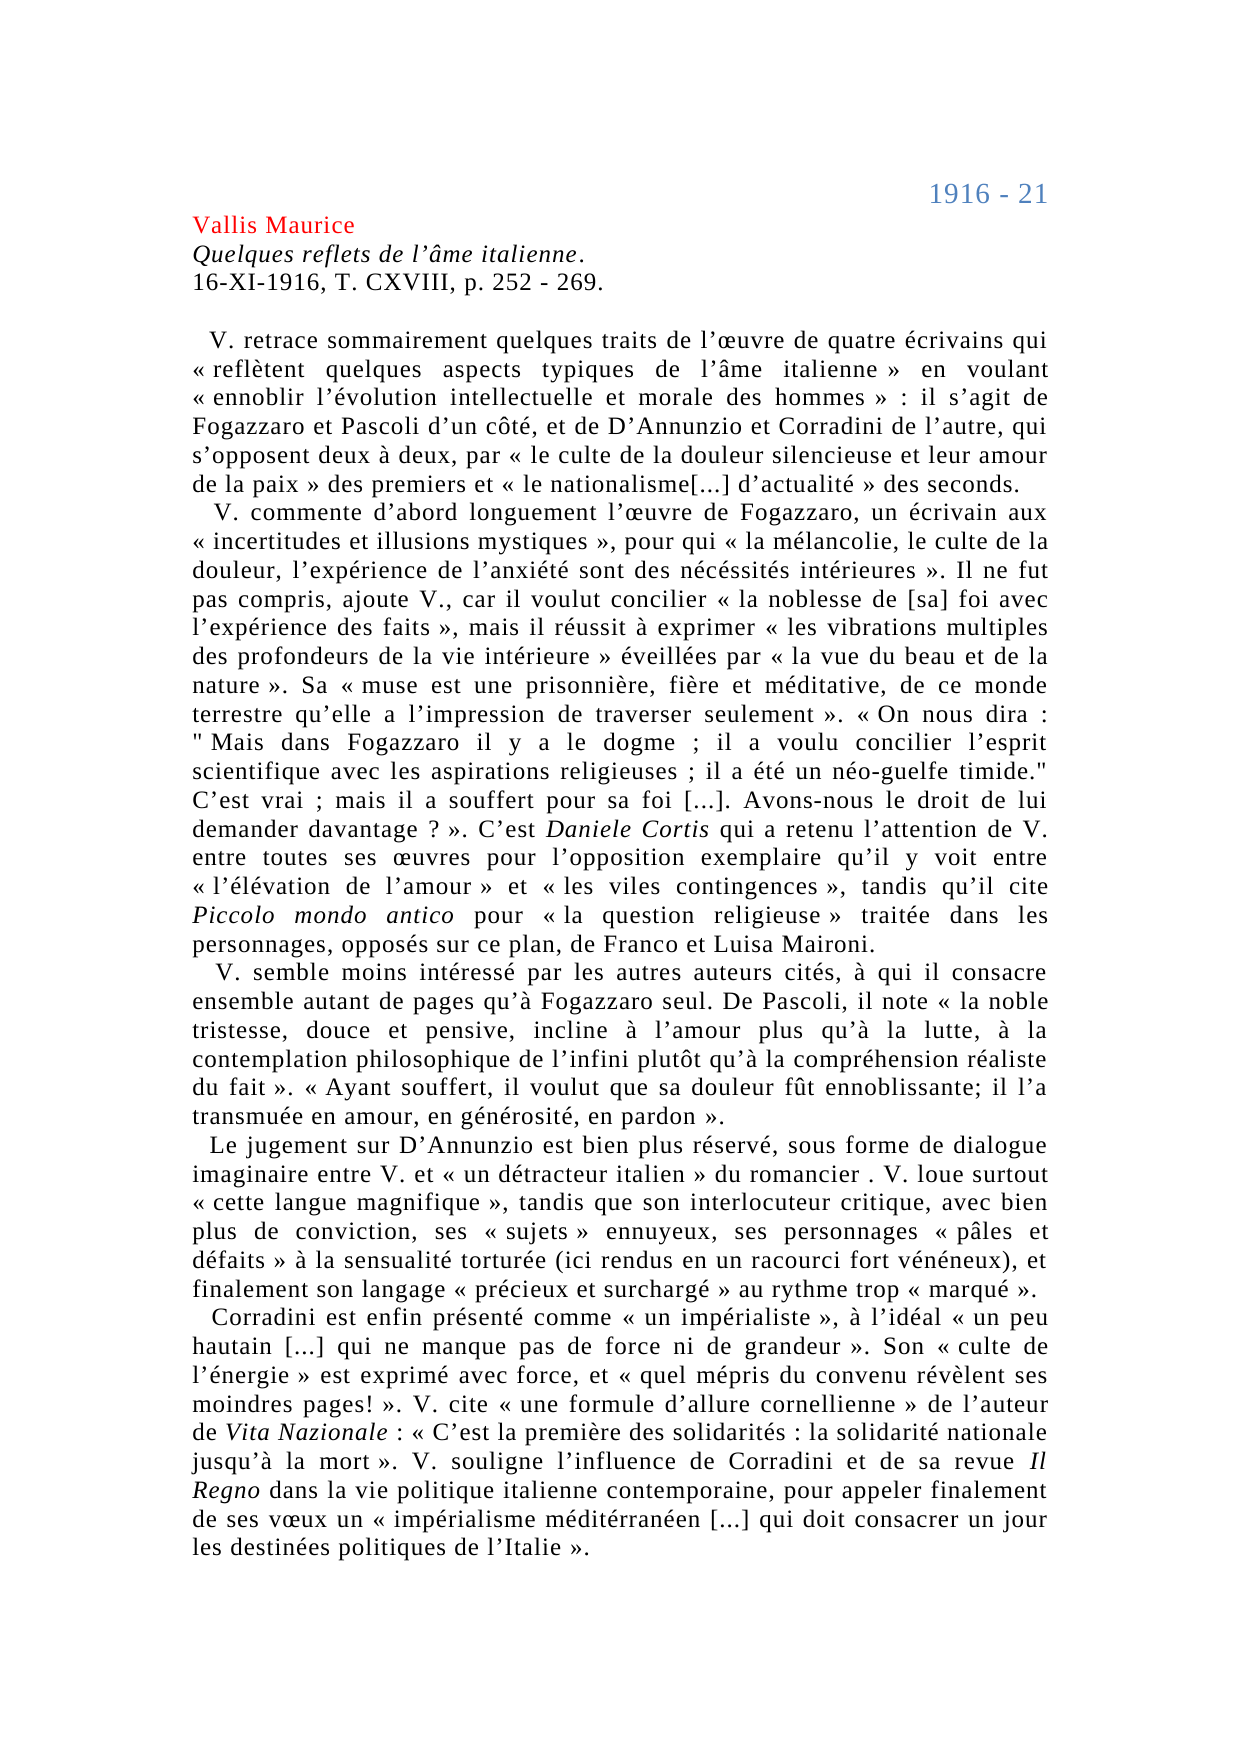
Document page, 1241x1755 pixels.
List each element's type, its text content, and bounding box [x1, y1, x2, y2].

text V. semble moins intéressé par les autres auteurs cités, à qui il consacre ensemble autant de pages qu’à Fogazzaro seul. De Pascoli, il note « la noble tristesse, douce et pensive, incline à l’amour plus qu’à la lutte, à la contemplation philosophique de l’infini plutôt qu’à la compréhension réaliste du fait ». « Ayant souffert, il voulut que sa douleur fût ennoblissante; il l’a transmuée en amour, en générosité, en pardon ». [192, 957, 1048, 1130]
text V. commente d’abord longuement l’œuvre de Fogazzaro, un écrivain aux « incertitudes et illusions mystiques », pour qui « la mélancolie, le culte de la douleur, l’expérience de l’anxiété sont des nécéssités intérieures ». Il ne fut pas compris, ajoute V., car il voulut concilier « la noblesse de [sa] foi avec l’expérience des faits », mais il réussit à exprimer « les vibrations multiples des profondeurs de la vie intérieure » éveillées par « la vue du beau et de la nature ». Sa « muse est une prisonnière, fière et méditative, de ce monde terrestre qu’elle a l’impression de traverser seulement ». « On nous dira : " Mais dans Fogazzaro il y a le dogme ; il a voulu concilier l’esprit scientifique avec les aspirations religieuses ; il a été un néo-guelfe timide." C’est vrai ; mais il a souffert pour sa foi [...]. Avons-nous le droit de lui demander davantage ? ». C’est Daniele Cortis qui a retenu l’attention de V. entre toutes ses œuvres pour l’opposition exemplaire qu’il y voit entre « l’élévation de l’amour » et « les viles contingences », tandis qu’il cite Piccolo mondo antico pour « la question religieuse » traitée dans les personnages, opposés sur ce plan, de Franco et Luisa Maironi. [192, 497, 1048, 957]
text V. retrace sommairement quelques traits de l’œuvre de quatre écrivains qui « reflètent quelques aspects typiques de l’âme italienne » en voulant « ennoblir l’évolution intellectuelle et morale des hommes » : il s’agit de Fogazzaro et Pascoli d’un côté, et de D’Annunzio et Corradini de l’autre, qui s’opposent deux à deux, par « le culte de la douleur silencieuse et leur amour de la paix » des premiers et « le nationalisme[...] d’actualité » des seconds. [192, 325, 1048, 497]
text Le jugement sur D’Annunzio est bien plus réservé, sous forme de dialogue imaginaire entre V. et « un détracteur italien » du romancier . V. loue surtout « cette langue magnifique », tandis que son interlocuteur critique, avec bien plus de conviction, ses « sujets » ennuyeux, ses personnages « pâles et défaits » à la sensualité torturée (ici rendus en un racourci fort vénéneux), et finalement son langage « précieux et surchargé » au rythme trop « marqué ». [192, 1130, 1048, 1302]
subtitle 1916 - 21 [192, 176, 1048, 210]
text Vallis Maurice [192, 210, 1048, 239]
text Quelques reflets de l’âme italienne. [192, 239, 1048, 267]
text 16-XI-1916, T. CXVIII, p. 252 - 269. [192, 267, 1048, 296]
text Corradini est enfin présenté comme « un impérialiste », à l’idéal « un peu hautain [...] qui ne manque pas de force ni de grandeur ». Son « culte de l’énergie » est exprimé avec force, et « quel mépris du convenu révèlent ses moindres pages! ». V. cite « une formule d’allure cornellienne » de l’auteur de Vita Nazionale : « C’est la première des solidarités : la solidarité nationale jusqu’à la mort ». V. souligne l’influence de Corradini et de sa revue Il Regno dans la vie politique italienne contemporaine, pour appeler finalement de ses vœux un « impérialisme méditérranéen [...] qui doit consacrer un jour les destinées politiques de l’Italie ». [192, 1302, 1048, 1561]
